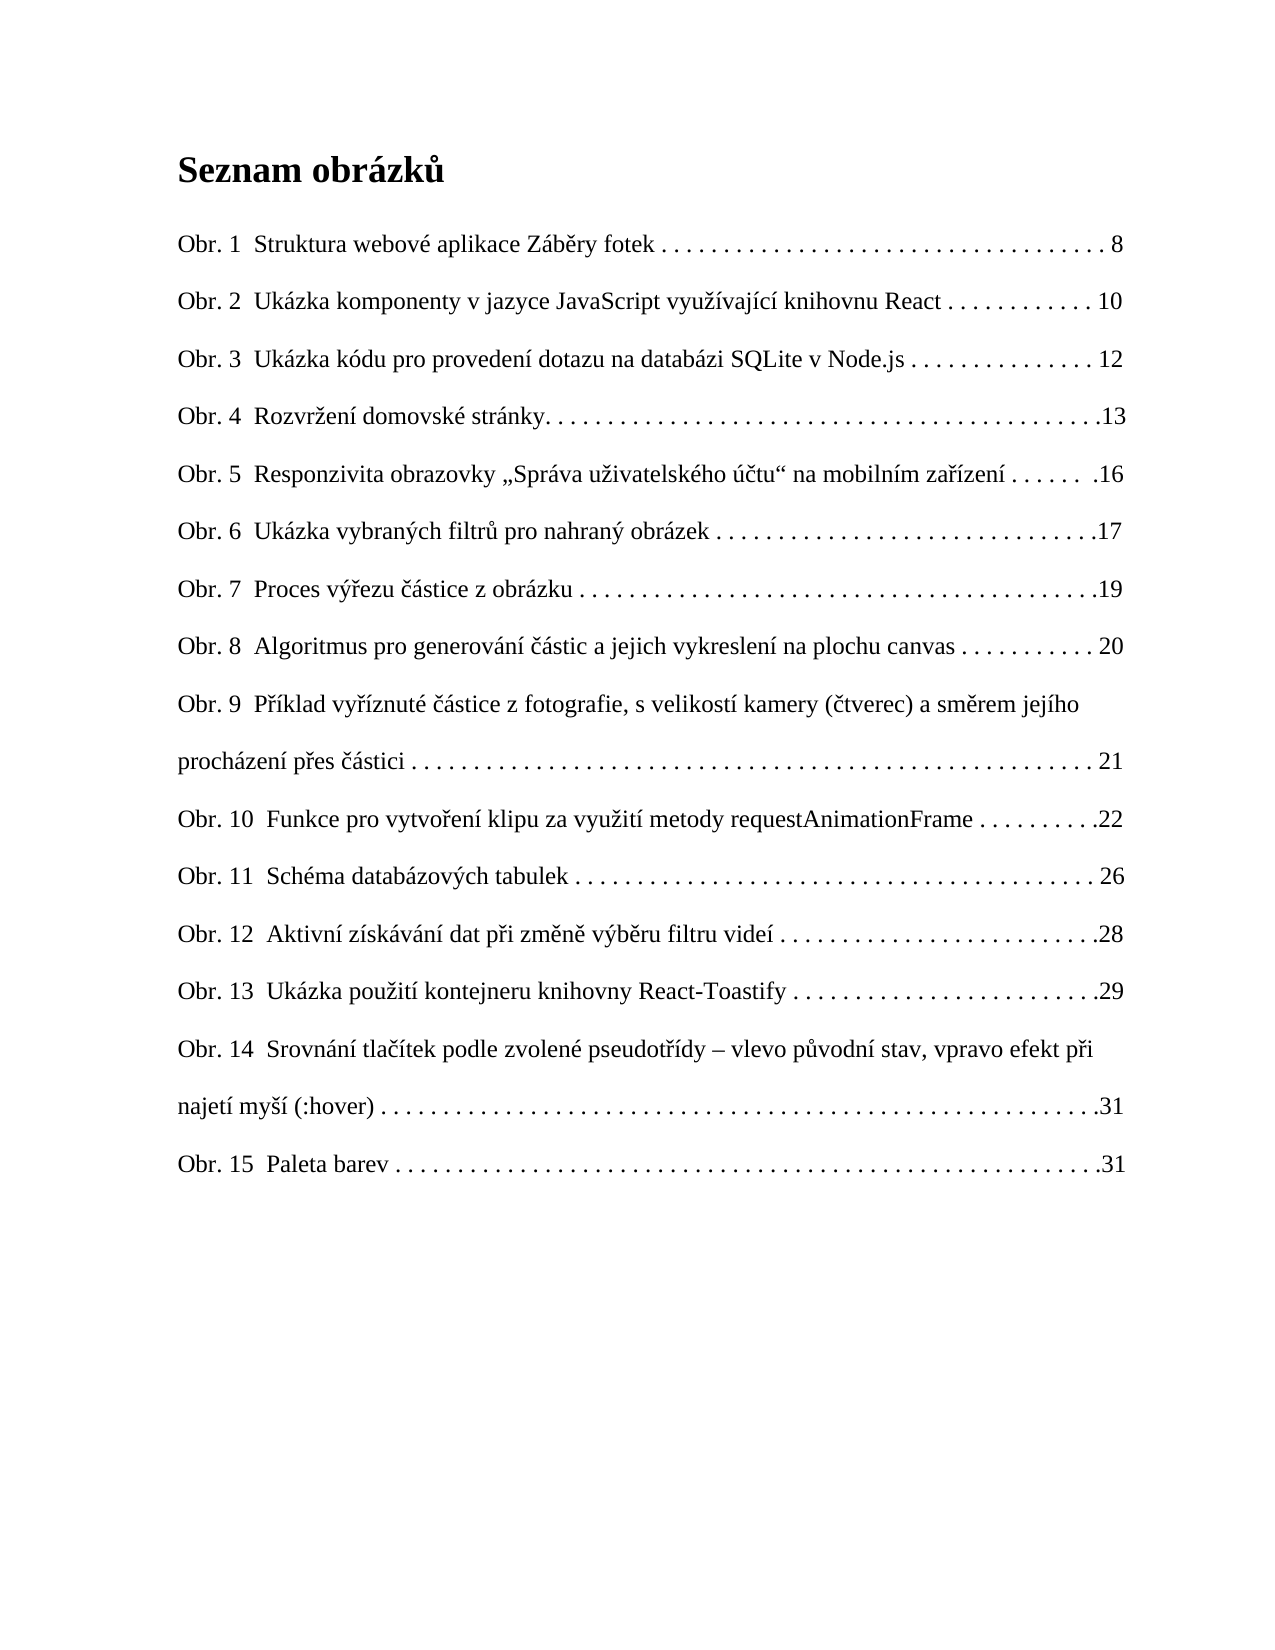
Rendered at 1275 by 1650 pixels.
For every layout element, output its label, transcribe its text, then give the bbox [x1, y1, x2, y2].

text Obr. 10 Funkce pro vytvoření klipu za využití metody requestAnimationFrame . . . . . . . . . .22 [177, 804, 1127, 832]
text Obr. 13 Ukázka použití kontejneru knihovny React-Toastify . . . . . . . . . . . . . . . . . . . . . . . . .29 [177, 976, 1127, 1005]
text Obr. 3 Ukázka kódu pro provedení dotazu na databázi SQLite v Node.js . . . . . . . . . . . . . . . 12 [177, 344, 1127, 372]
text Obr. 12 Aktivní získávání dat při změně výběru filtru videí . . . . . . . . . . . . . . . . . . . . . . . . . .28 [177, 919, 1127, 947]
subtitle Seznam obrázků [177, 148, 1127, 191]
text Obr. 2 Ukázka komponenty v jazyce JavaScript využívající knihovnu React . . . . . . . . . . . . 10 [177, 286, 1127, 315]
text Obr. 1 Struktura webové aplikace Záběry fotek . . . . . . . . . . . . . . . . . . . . . . . . . . . . . . . . . . . . 8 [177, 229, 1127, 257]
text Obr. 4 Rozvržení domovské stránky. . . . . . . . . . . . . . . . . . . . . . . . . . . . . . . . . . . . . . . . . . . . .13 [177, 401, 1127, 430]
text Obr. 8 Algoritmus pro generování částic a jejich vykreslení na plochu canvas . . . . . . . . . . . 20 [177, 631, 1127, 660]
text Obr. 5 Responzivita obrazovky „Správa uživatelského účtu“ na mobilním zařízení . . . . . . .16 [177, 459, 1127, 487]
text Obr. 15 Paleta barev . . . . . . . . . . . . . . . . . . . . . . . . . . . . . . . . . . . . . . . . . . . . . . . . . . . . . . . . .31 [177, 1149, 1127, 1177]
text Obr. 11 Schéma databázových tabulek . . . . . . . . . . . . . . . . . . . . . . . . . . . . . . . . . . . . . . . . . . 26 [177, 861, 1127, 890]
text Obr. 6 Ukázka vybraných filtrů pro nahraný obrázek . . . . . . . . . . . . . . . . . . . . . . . . . . . . . . .17 [177, 516, 1127, 545]
text Obr. 14 Srovnání tlačítek podle zvolené pseudotřídy – vlevo původní stav, vpravo efekt při najetí myší (:hover) . . . . . . . . . . . . . . . . . . . . . . . . . . . . . . . . . . . . . . . . . . . . . . . . . . . . . . . . . .31 [177, 1034, 1127, 1120]
text Obr. 7 Proces výřezu částice z obrázku . . . . . . . . . . . . . . . . . . . . . . . . . . . . . . . . . . . . . . . . . .19 [177, 574, 1127, 602]
text Obr. 9 Příklad vyříznuté částice z fotografie, s velikostí kamery (čtverec) a směrem jejího procházení přes částici . . . . . . . . . . . . . . . . . . . . . . . . . . . . . . . . . . . . . . . . . . . . . . . . . . . . . . . 21 [177, 689, 1127, 775]
